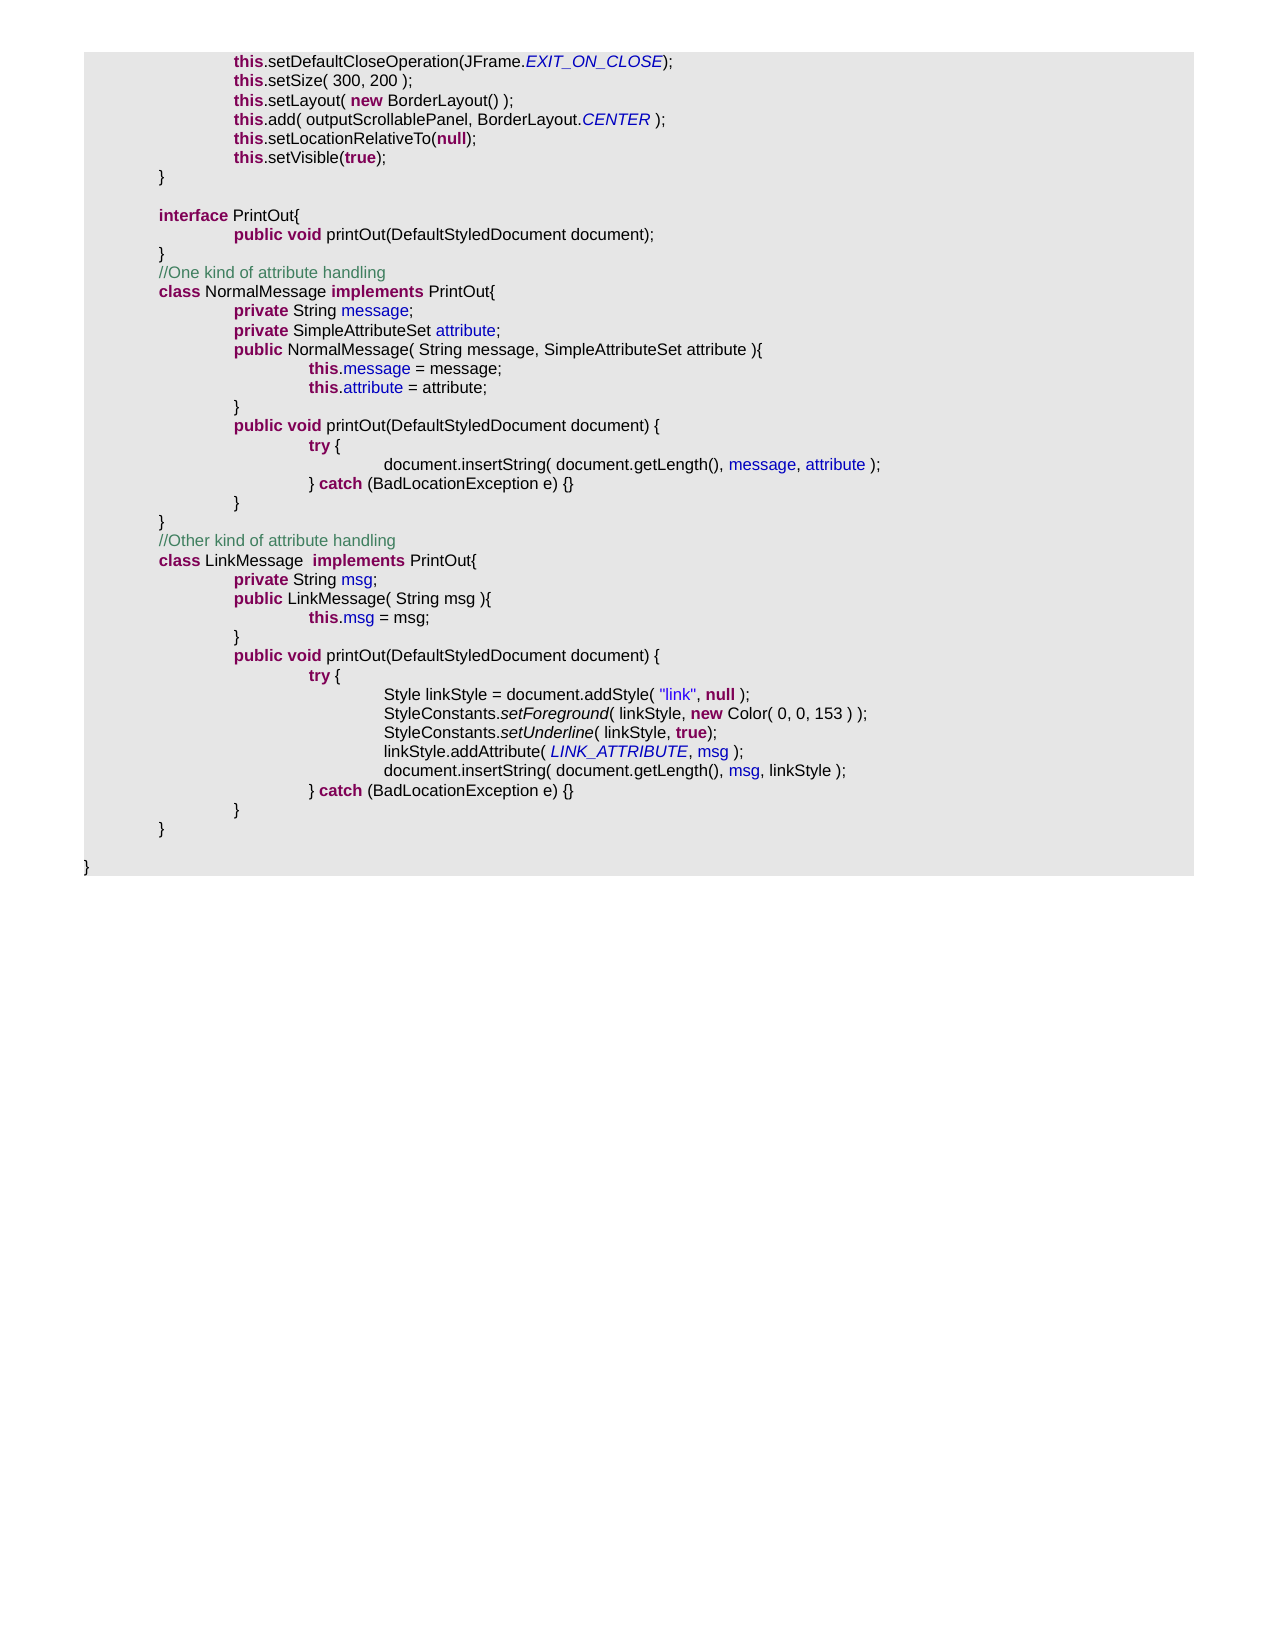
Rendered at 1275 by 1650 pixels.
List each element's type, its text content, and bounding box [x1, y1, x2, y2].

text class NormalMessage implements PrintOut{ [84, 282, 1194, 301]
text public void printOut(DefaultStyledDocument document) { [84, 646, 1194, 665]
text this.message = message; [84, 359, 1194, 378]
text Style linkStyle = document.addStyle( "link", null ); [84, 684, 1194, 704]
text //Other kind of attribute handling [84, 531, 1194, 550]
text try { [84, 665, 1194, 684]
text } [84, 512, 1194, 531]
text public LinkMessage( String msg ){ [84, 589, 1194, 608]
text StyleConstants.setForeground( linkStyle, new Color( 0, 0, 153 ) ); [84, 704, 1194, 723]
text } catch (BadLocationException e) {} [84, 780, 1194, 799]
text private String message; [84, 301, 1194, 320]
text this.setLocationRelativeTo(null); [84, 129, 1194, 148]
text this.setSize( 300, 200 ); [84, 71, 1194, 90]
text this.msg = msg; [84, 608, 1194, 627]
text this.setLayout( new BorderLayout() ); [84, 90, 1194, 109]
text } [84, 857, 1194, 876]
text private SimpleAttributeSet attribute; [84, 320, 1194, 339]
text class LinkMessage implements PrintOut{ [84, 550, 1194, 569]
text this.add( outputScrollablePanel, BorderLayout.CENTER ); [84, 109, 1194, 129]
text } [84, 819, 1194, 838]
text document.insertString( document.getLength(), message, attribute ); [84, 454, 1194, 474]
text this.setDefaultCloseOperation(JFrame.EXIT_ON_CLOSE); [84, 52, 1194, 71]
text document.insertString( document.getLength(), msg, linkStyle ); [84, 761, 1194, 780]
text public void printOut(DefaultStyledDocument document) { [84, 416, 1194, 435]
text public void printOut(DefaultStyledDocument document); [84, 224, 1194, 244]
text } [84, 799, 1194, 819]
text this.attribute = attribute; [84, 378, 1194, 397]
text this.setVisible(true); [84, 148, 1194, 167]
text } [84, 244, 1194, 263]
text try { [84, 435, 1194, 454]
text } [84, 627, 1194, 646]
text interface PrintOut{ [84, 205, 1194, 224]
text StyleConstants.setUnderline( linkStyle, true); [84, 723, 1194, 742]
text } [84, 493, 1194, 512]
text private String msg; [84, 569, 1194, 589]
text } catch (BadLocationException e) {} [84, 474, 1194, 493]
text } [84, 397, 1194, 416]
text linkStyle.addAttribute( LINK_ATTRIBUTE, msg ); [84, 742, 1194, 761]
text } [84, 167, 1194, 186]
text //One kind of attribute handling [84, 263, 1194, 282]
text public NormalMessage( String message, SimpleAttributeSet attribute ){ [84, 339, 1194, 359]
